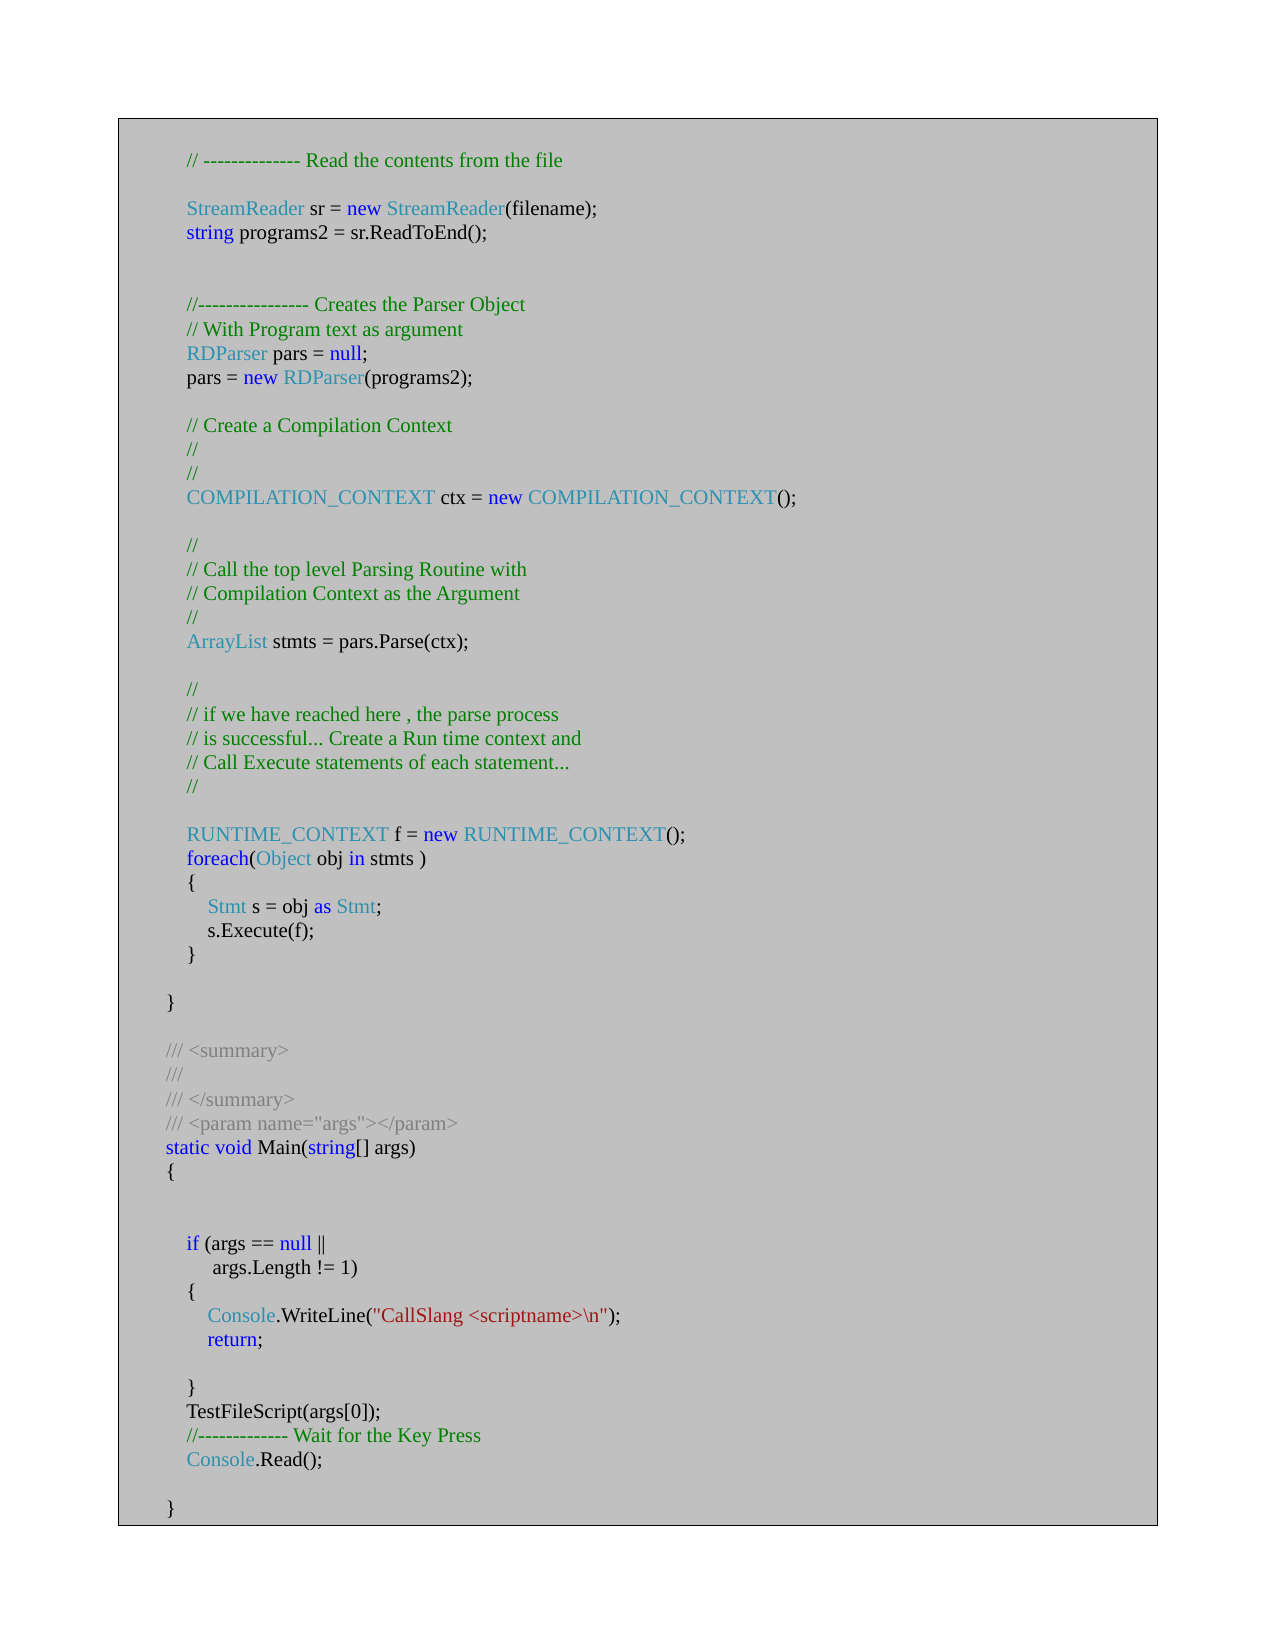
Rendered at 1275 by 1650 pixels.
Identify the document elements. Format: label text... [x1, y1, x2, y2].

table_header // -------------- Read the contents from the file StreamReader sr = new StreamReader(filename); string programs2 = sr.ReadToEnd(); //---------------- Creates the Parser Object // With Program text as argument RDParser pars = null; pars = new RDParser(programs2); // Create a Compilation Context // // COMPILATION_CONTEXT ctx = new COMPILATION_CONTEXT(); // // Call the top level Parsing Routine with // Compilation Context as the Argument // ArrayList stmts = pars.Parse(ctx); // // if we have reached here , the parse process // is successful... Create a Run time context and // Call Execute statements of each statement... // RUNTIME_CONTEXT f = new RUNTIME_CONTEXT(); foreach(Object obj in stmts ) { Stmt s = obj as Stmt; s.Execute(f); } } /// <summary> /// /// </summary> /// <param name="args"></param> static void Main(string[] args) { if (args == null || args.Length != 1) { Console.WriteLine("CallSlang <scriptname>\n"); return; } TestFileScript(args[0]); //------------- Wait for the Key Press Console.Read(); } [119, 119, 1157, 1525]
